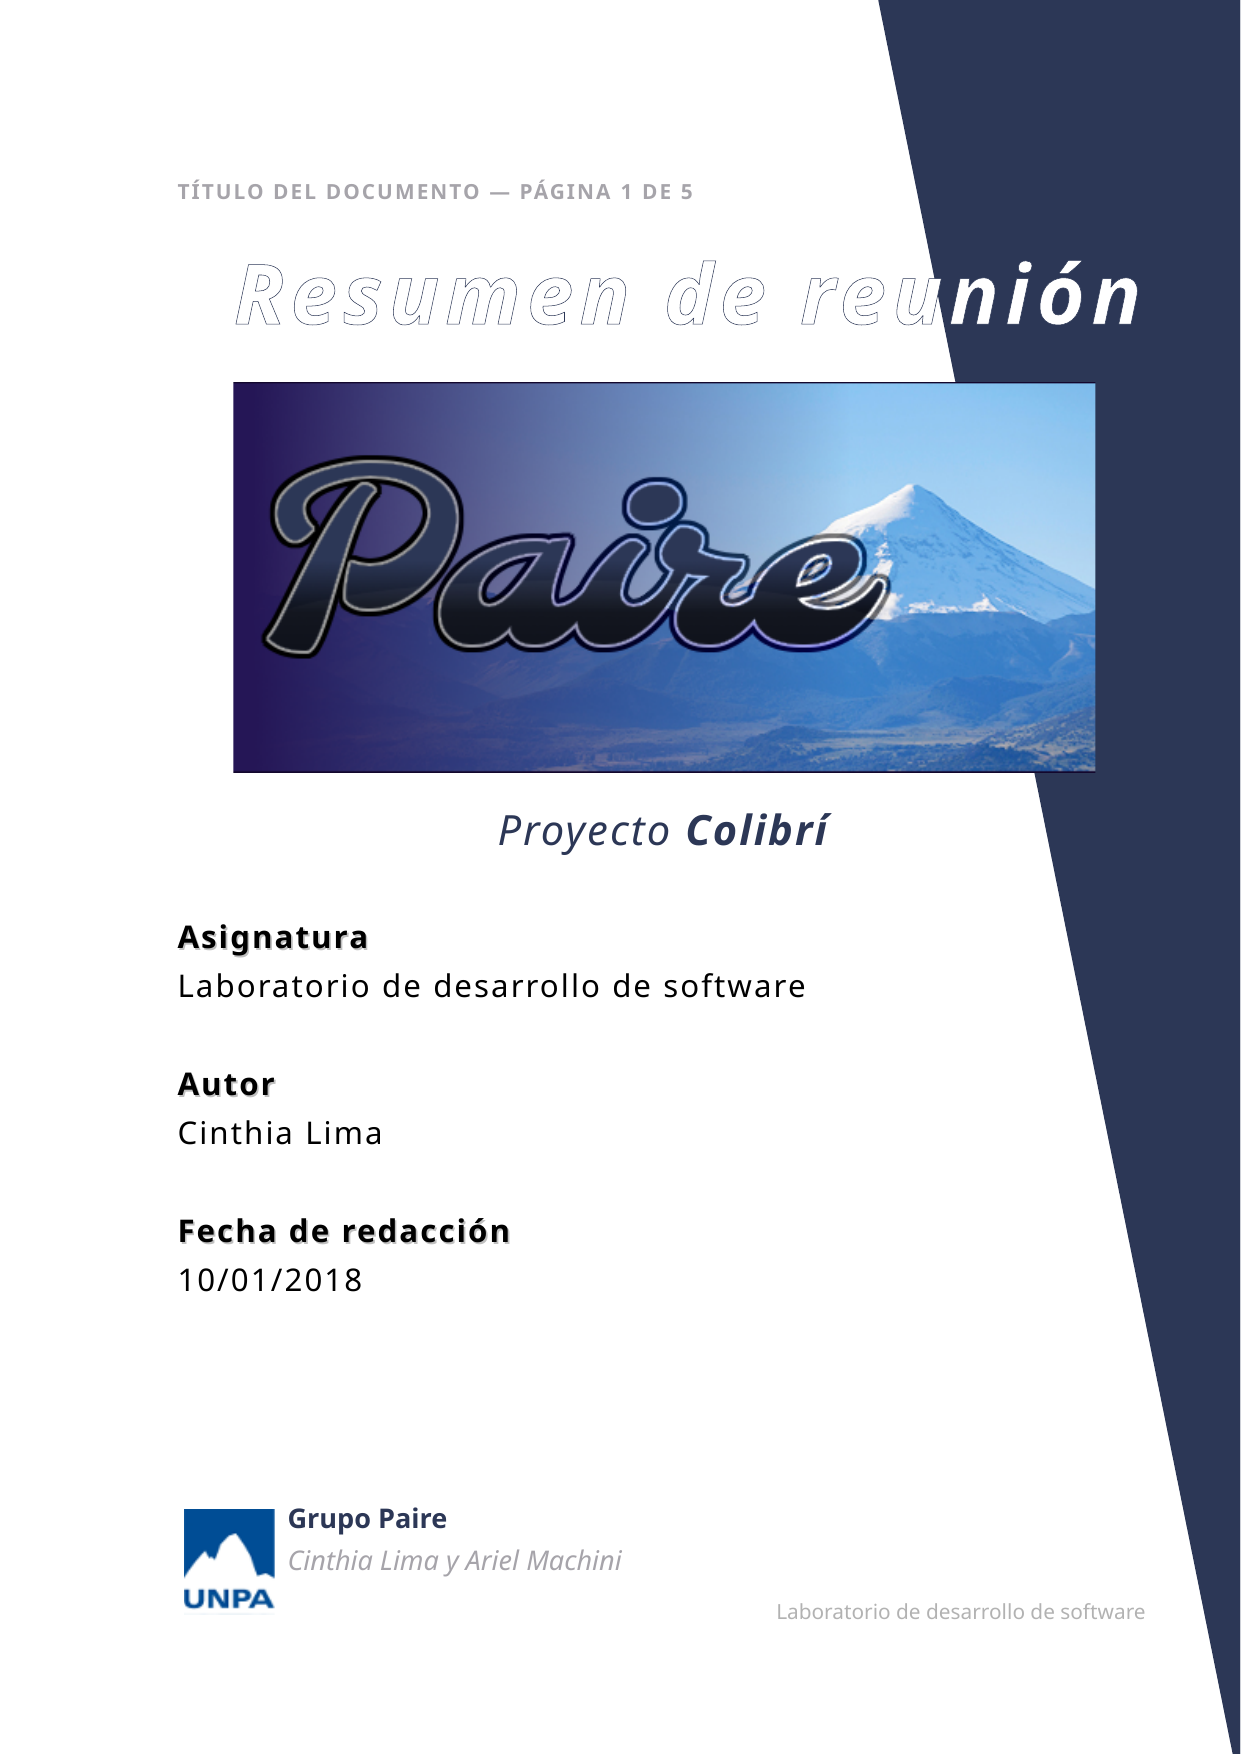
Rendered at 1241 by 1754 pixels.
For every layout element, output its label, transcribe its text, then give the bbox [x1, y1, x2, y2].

picture [233, 382, 1096, 773]
text Laboratorio de desarrollo de software [177, 964, 1081, 1007]
text Cinthia Lima [177, 1111, 1111, 1154]
text Asignatura [177, 915, 1071, 958]
text Resumen de reunión [177, 235, 948, 349]
text Proyecto Colibrí [177, 801, 1051, 858]
text Autor [177, 1062, 1101, 1105]
text 10/01/2018 [177, 1258, 1140, 1301]
text Fecha de redacción [177, 1209, 1131, 1252]
picture [184, 1509, 275, 1615]
